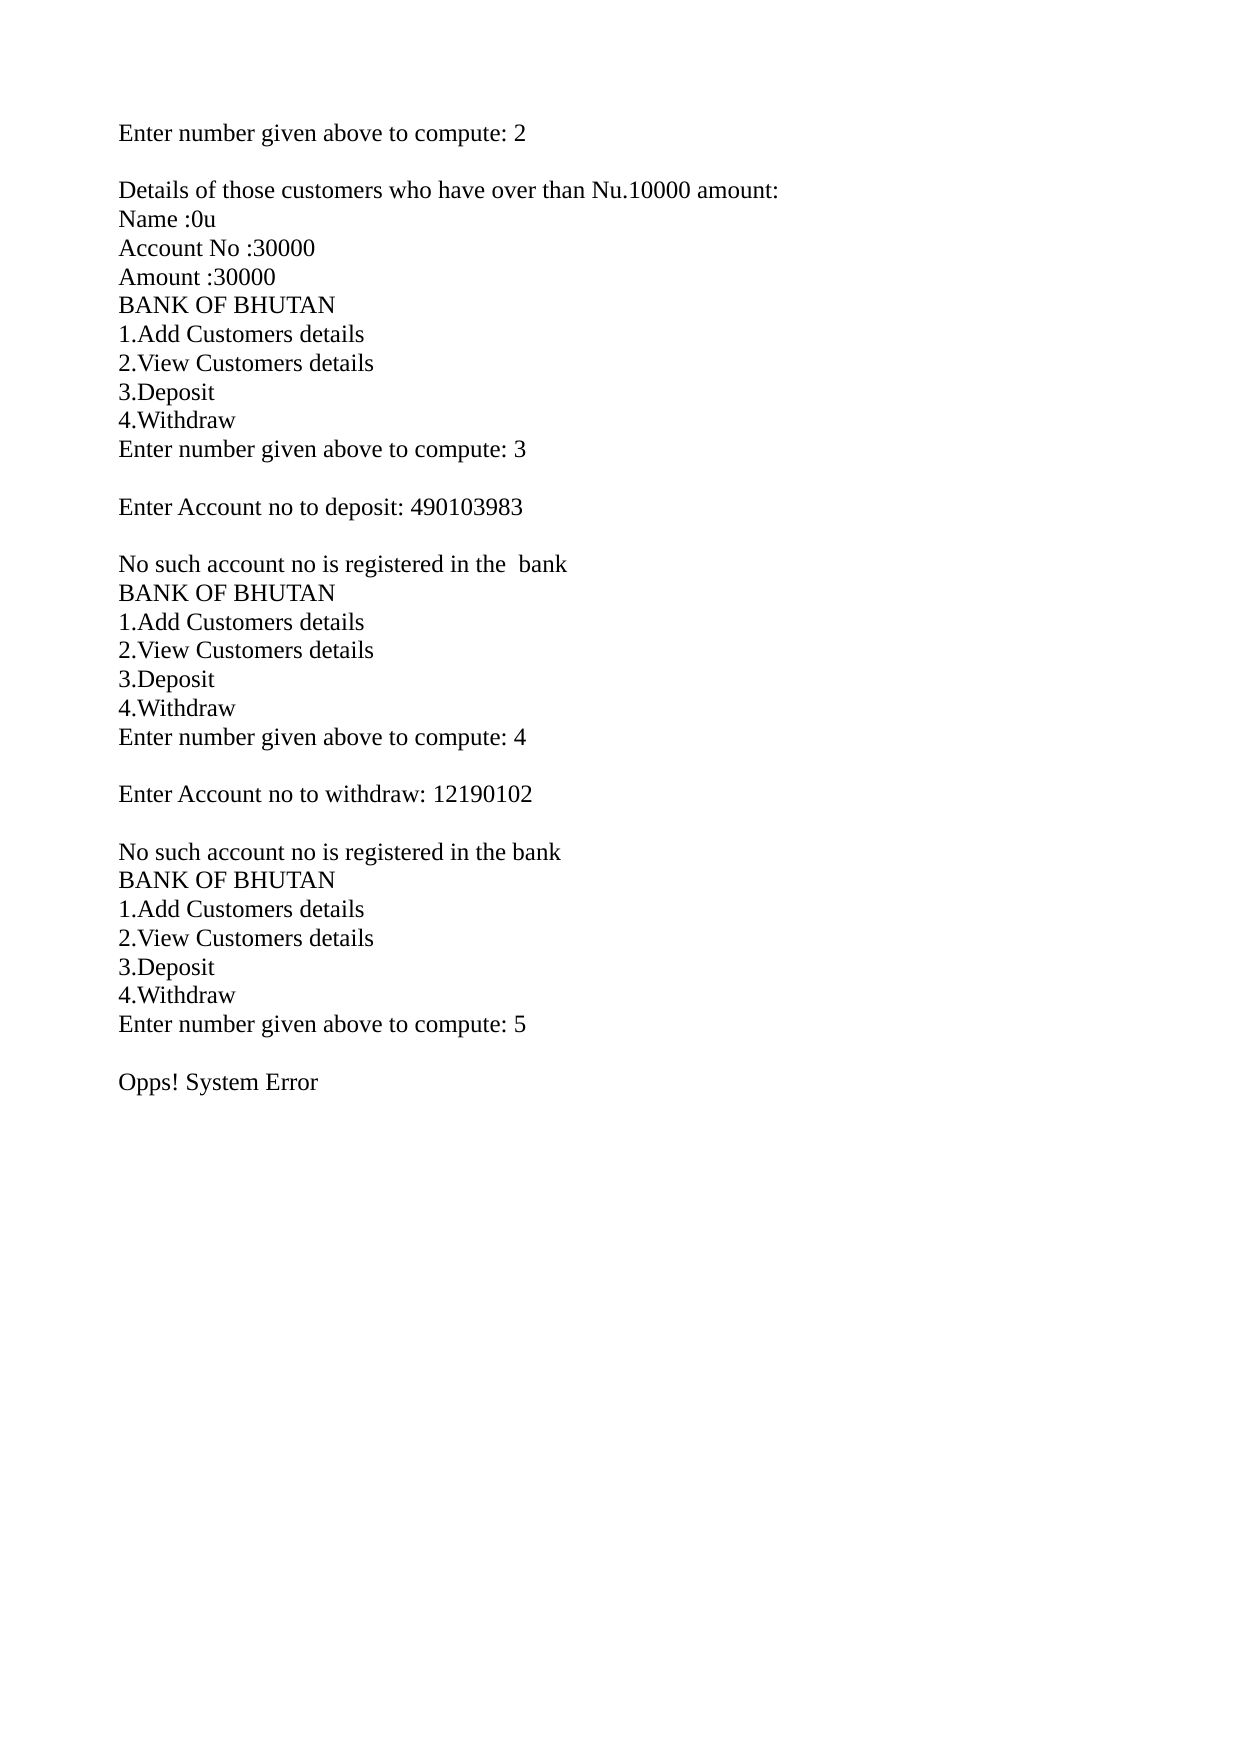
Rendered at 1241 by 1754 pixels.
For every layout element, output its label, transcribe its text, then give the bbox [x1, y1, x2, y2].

text No such account no is registered in the bank [118, 837, 1122, 866]
text Name :0u [118, 204, 1122, 233]
text Details of those customers who have over than Nu.10000 amount: [118, 176, 1122, 204]
text BANK OF BHUTAN [118, 578, 1122, 607]
text 3.Deposit [118, 952, 1122, 981]
text 1.Add Customers details [118, 319, 1122, 348]
text Account No :30000 [118, 233, 1122, 262]
text Enter Account no to deposit: 490103983 [118, 492, 1122, 521]
text 4.Withdraw [118, 693, 1122, 722]
text Amount :30000 [118, 262, 1122, 291]
text 4.Withdraw [118, 981, 1122, 1009]
text Opps! System Error [118, 1067, 1122, 1096]
text Enter number given above to compute: 4 [118, 722, 1122, 751]
text 4.Withdraw [118, 406, 1122, 434]
text 2.View Customers details [118, 348, 1122, 377]
text Enter Account no to withdraw: 12190102 [118, 779, 1122, 808]
text Enter number given above to compute: 5 [118, 1009, 1122, 1038]
text 1.Add Customers details [118, 894, 1122, 923]
text 1.Add Customers details [118, 607, 1122, 636]
text 3.Deposit [118, 377, 1122, 406]
text BANK OF BHUTAN [118, 866, 1122, 894]
text 3.Deposit [118, 664, 1122, 693]
text No such account no is registered in the bank [118, 549, 1122, 578]
text Enter number given above to compute: 2 [118, 118, 1122, 147]
text 2.View Customers details [118, 636, 1122, 664]
text Enter number given above to compute: 3 [118, 434, 1122, 463]
text 2.View Customers details [118, 923, 1122, 952]
text BANK OF BHUTAN [118, 291, 1122, 319]
